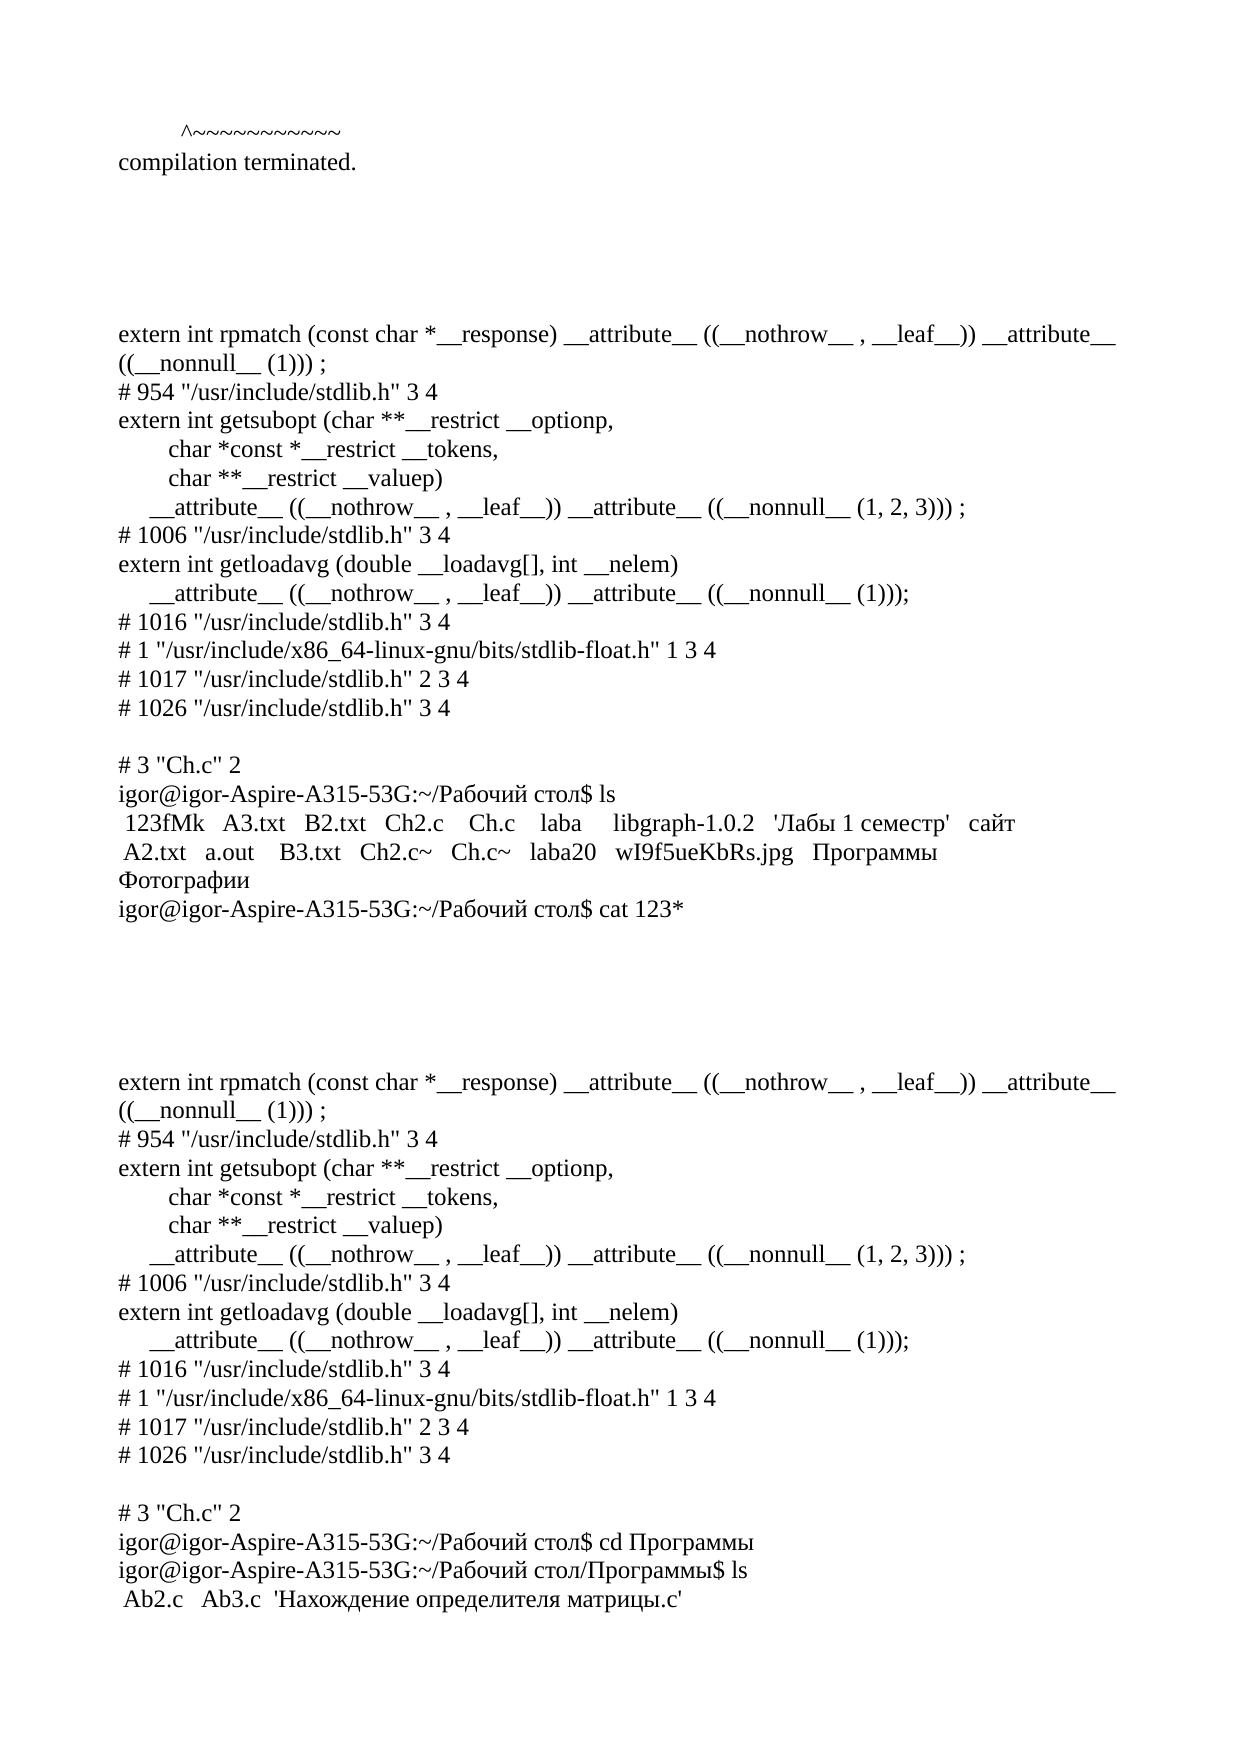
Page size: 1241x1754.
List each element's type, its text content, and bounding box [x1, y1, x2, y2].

text char **__restrict __valuep) [118, 1211, 1122, 1239]
text extern int getsubopt (char **__restrict __optionp, [118, 1153, 1122, 1182]
text # 1 "/usr/include/x86_64-linux-gnu/bits/stdlib-float.h" 1 3 4 [118, 636, 1122, 664]
text A2.txt a.out B3.txt Ch2.c~ Ch.c~ laba20 wI9f5ueKbRs.jpg Программы Фотографии [118, 837, 1122, 894]
text igor@igor-Aspire-A315-53G:~/Рабочий стол$ ls [118, 779, 1122, 808]
text # 1017 "/usr/include/stdlib.h" 2 3 4 [118, 1412, 1122, 1441]
text __attribute__ ((__nothrow__ , __leaf__)) __attribute__ ((__nonnull__ (1))); [118, 578, 1122, 607]
text # 3 "Ch.c" 2 [118, 1498, 1122, 1527]
text __attribute__ ((__nothrow__ , __leaf__)) __attribute__ ((__nonnull__ (1, 2, 3))) ; [118, 1239, 1122, 1268]
text # 1016 "/usr/include/stdlib.h" 3 4 [118, 607, 1122, 636]
text char *const *__restrict __tokens, [118, 434, 1122, 463]
text compilation terminated. [118, 147, 1122, 176]
text char **__restrict __valuep) [118, 463, 1122, 492]
text # 3 "Ch.c" 2 [118, 751, 1122, 779]
text # 1026 "/usr/include/stdlib.h" 3 4 [118, 693, 1122, 722]
text extern int getloadavg (double __loadavg[], int __nelem) [118, 1297, 1122, 1326]
text ^~~~~~~~~~~~ [118, 118, 1122, 147]
text igor@igor-Aspire-A315-53G:~/Рабочий стол$ cat 123* [118, 894, 1122, 923]
text # 954 "/usr/include/stdlib.h" 3 4 [118, 1124, 1122, 1153]
text __attribute__ ((__nothrow__ , __leaf__)) __attribute__ ((__nonnull__ (1))); [118, 1326, 1122, 1354]
text # 1017 "/usr/include/stdlib.h" 2 3 4 [118, 664, 1122, 693]
text # 1 "/usr/include/x86_64-linux-gnu/bits/stdlib-float.h" 1 3 4 [118, 1383, 1122, 1412]
text extern int rpmatch (const char *__response) __attribute__ ((__nothrow__ , __leaf__)) __attribute__ ((__nonnull__ (1))) ; [118, 1067, 1122, 1124]
text Ab2.c Ab3.c 'Нахождение определителя матрицы.c' [118, 1584, 1122, 1613]
text # 954 "/usr/include/stdlib.h" 3 4 [118, 377, 1122, 406]
text # 1026 "/usr/include/stdlib.h" 3 4 [118, 1441, 1122, 1469]
text __attribute__ ((__nothrow__ , __leaf__)) __attribute__ ((__nonnull__ (1, 2, 3))) ; [118, 492, 1122, 521]
text 123fMk A3.txt B2.txt Ch2.c Ch.c laba libgraph-1.0.2 'Лабы 1 семестр' сайт [118, 808, 1122, 837]
text igor@igor-Aspire-A315-53G:~/Рабочий стол$ cd Программы [118, 1527, 1122, 1556]
text # 1006 "/usr/include/stdlib.h" 3 4 [118, 521, 1122, 549]
text extern int rpmatch (const char *__response) __attribute__ ((__nothrow__ , __leaf__)) __attribute__ ((__nonnull__ (1))) ; [118, 319, 1122, 377]
text char *const *__restrict __tokens, [118, 1182, 1122, 1211]
text igor@igor-Aspire-A315-53G:~/Рабочий стол/Программы$ ls [118, 1556, 1122, 1584]
text extern int getsubopt (char **__restrict __optionp, [118, 406, 1122, 434]
text # 1006 "/usr/include/stdlib.h" 3 4 [118, 1268, 1122, 1297]
text extern int getloadavg (double __loadavg[], int __nelem) [118, 549, 1122, 578]
text # 1016 "/usr/include/stdlib.h" 3 4 [118, 1354, 1122, 1383]
